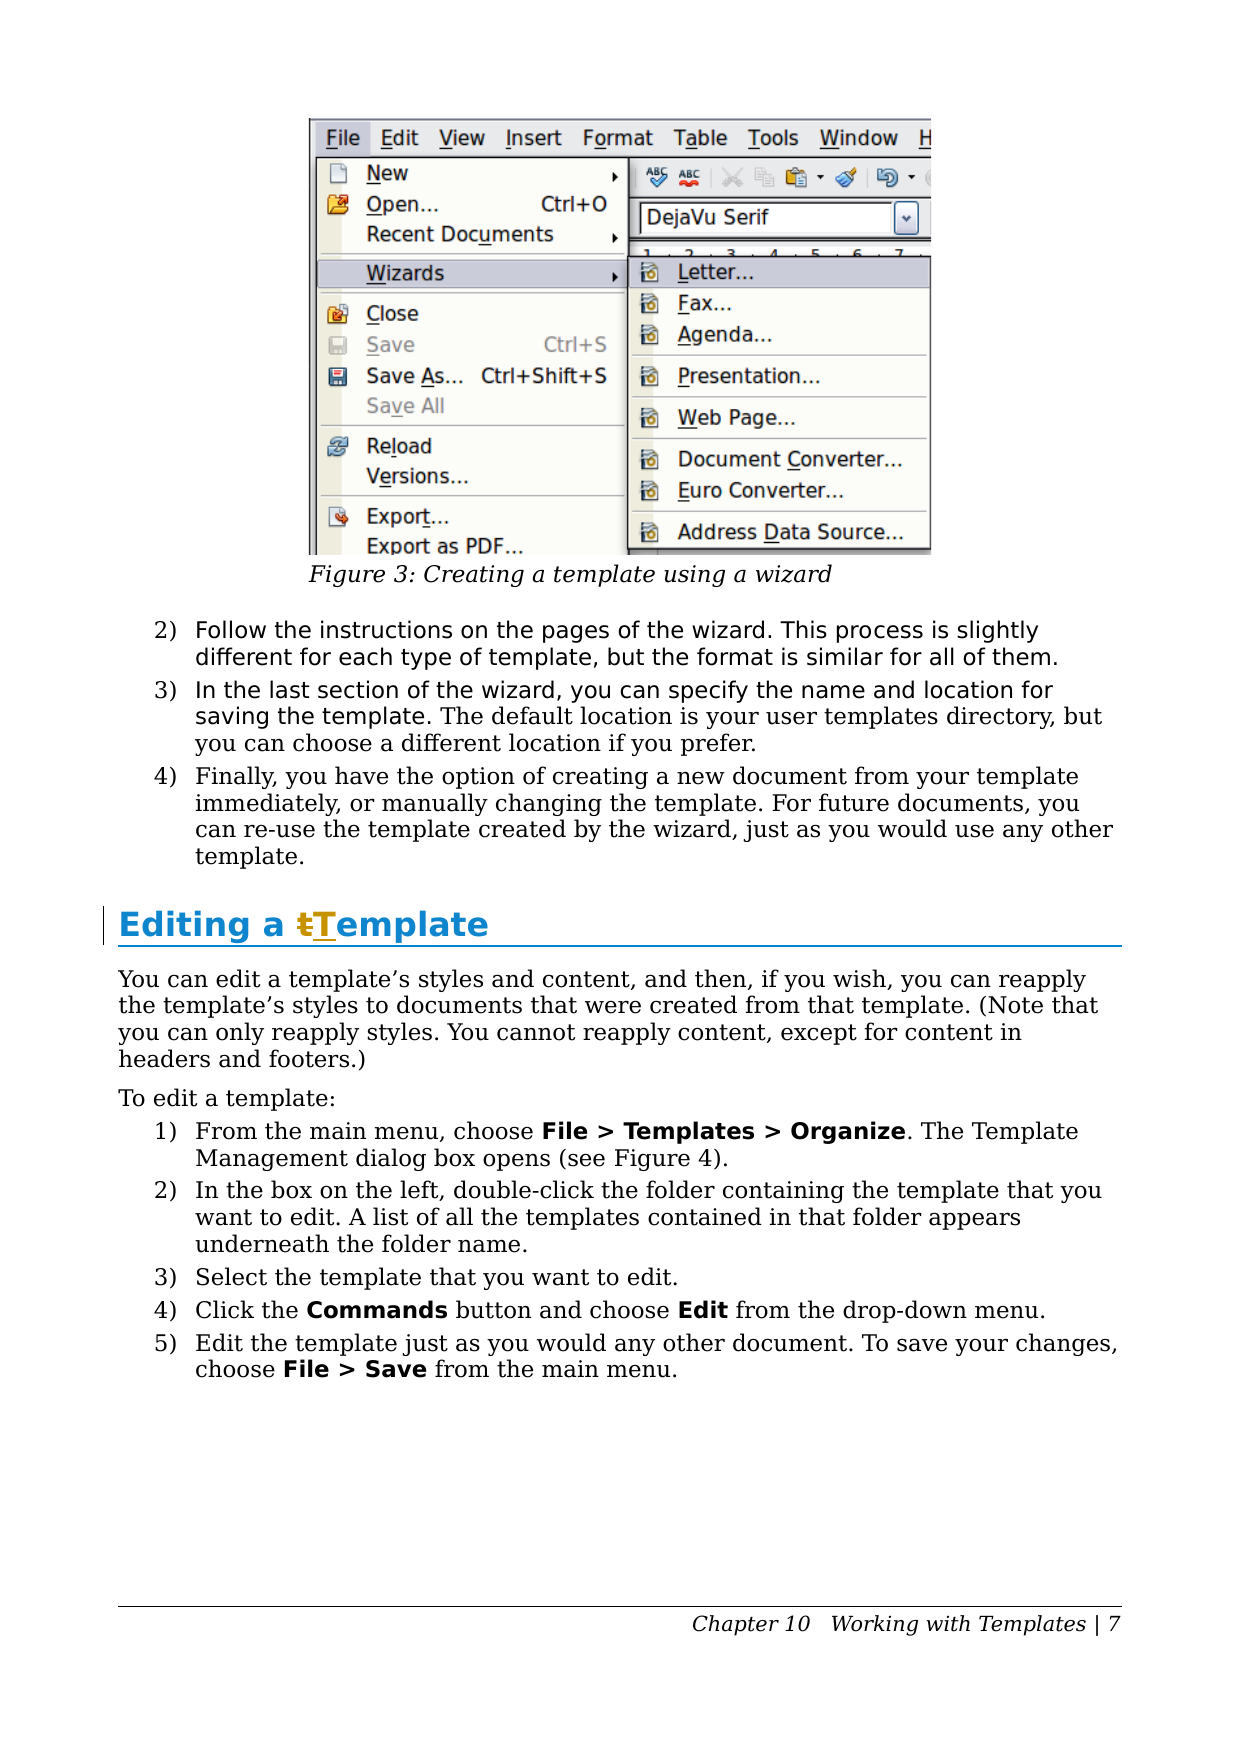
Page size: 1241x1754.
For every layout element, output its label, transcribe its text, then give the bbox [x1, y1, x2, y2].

list To edit a template: [118, 1085, 1122, 1112]
list Edit the template just as you would any other document. To save your changes, choose File > Save from the main menu. [177, 1330, 1122, 1383]
list Click the Commands button and choose Edit from the drop-down menu. [177, 1297, 1122, 1323]
subtitle Editing a Template [118, 906, 1122, 945]
list Finally, you have the option of creating a new document from your template immediately, or manually changing the template. For future documents, you can re-use the template created by the wizard, just as you would use any other template. [177, 763, 1122, 870]
list Select the template that you want to edit. [177, 1264, 1122, 1291]
text You can edit a template’s styles and content, and then, if you wish, you can reapply the template’s styles to documents that were created from that template. (Note that you can only reapply styles. You cannot reapply content, except for content in headers and footers.) [118, 966, 1122, 1072]
picture [308, 118, 932, 555]
list In the last section of the wizard, you can specify the name and location for saving the template. The default location is your user templates directory, but you can choose a different location if you prefer. [177, 677, 1122, 757]
text Figure 3: Creating a template using a wizard [309, 561, 931, 588]
list From the main menu, choose File > Templates > Organize. The Template Management dialog box opens (see Figure 4). [177, 1118, 1122, 1171]
list Follow the instructions on the pages of the wizard. This process is slightly different for each type of template, but the format is similar for all of them. [177, 617, 1122, 671]
list In the box on the left, double-click the folder containing the template that you want to edit. A list of all the templates contained in that folder appears underneath the folder name. [177, 1178, 1122, 1258]
